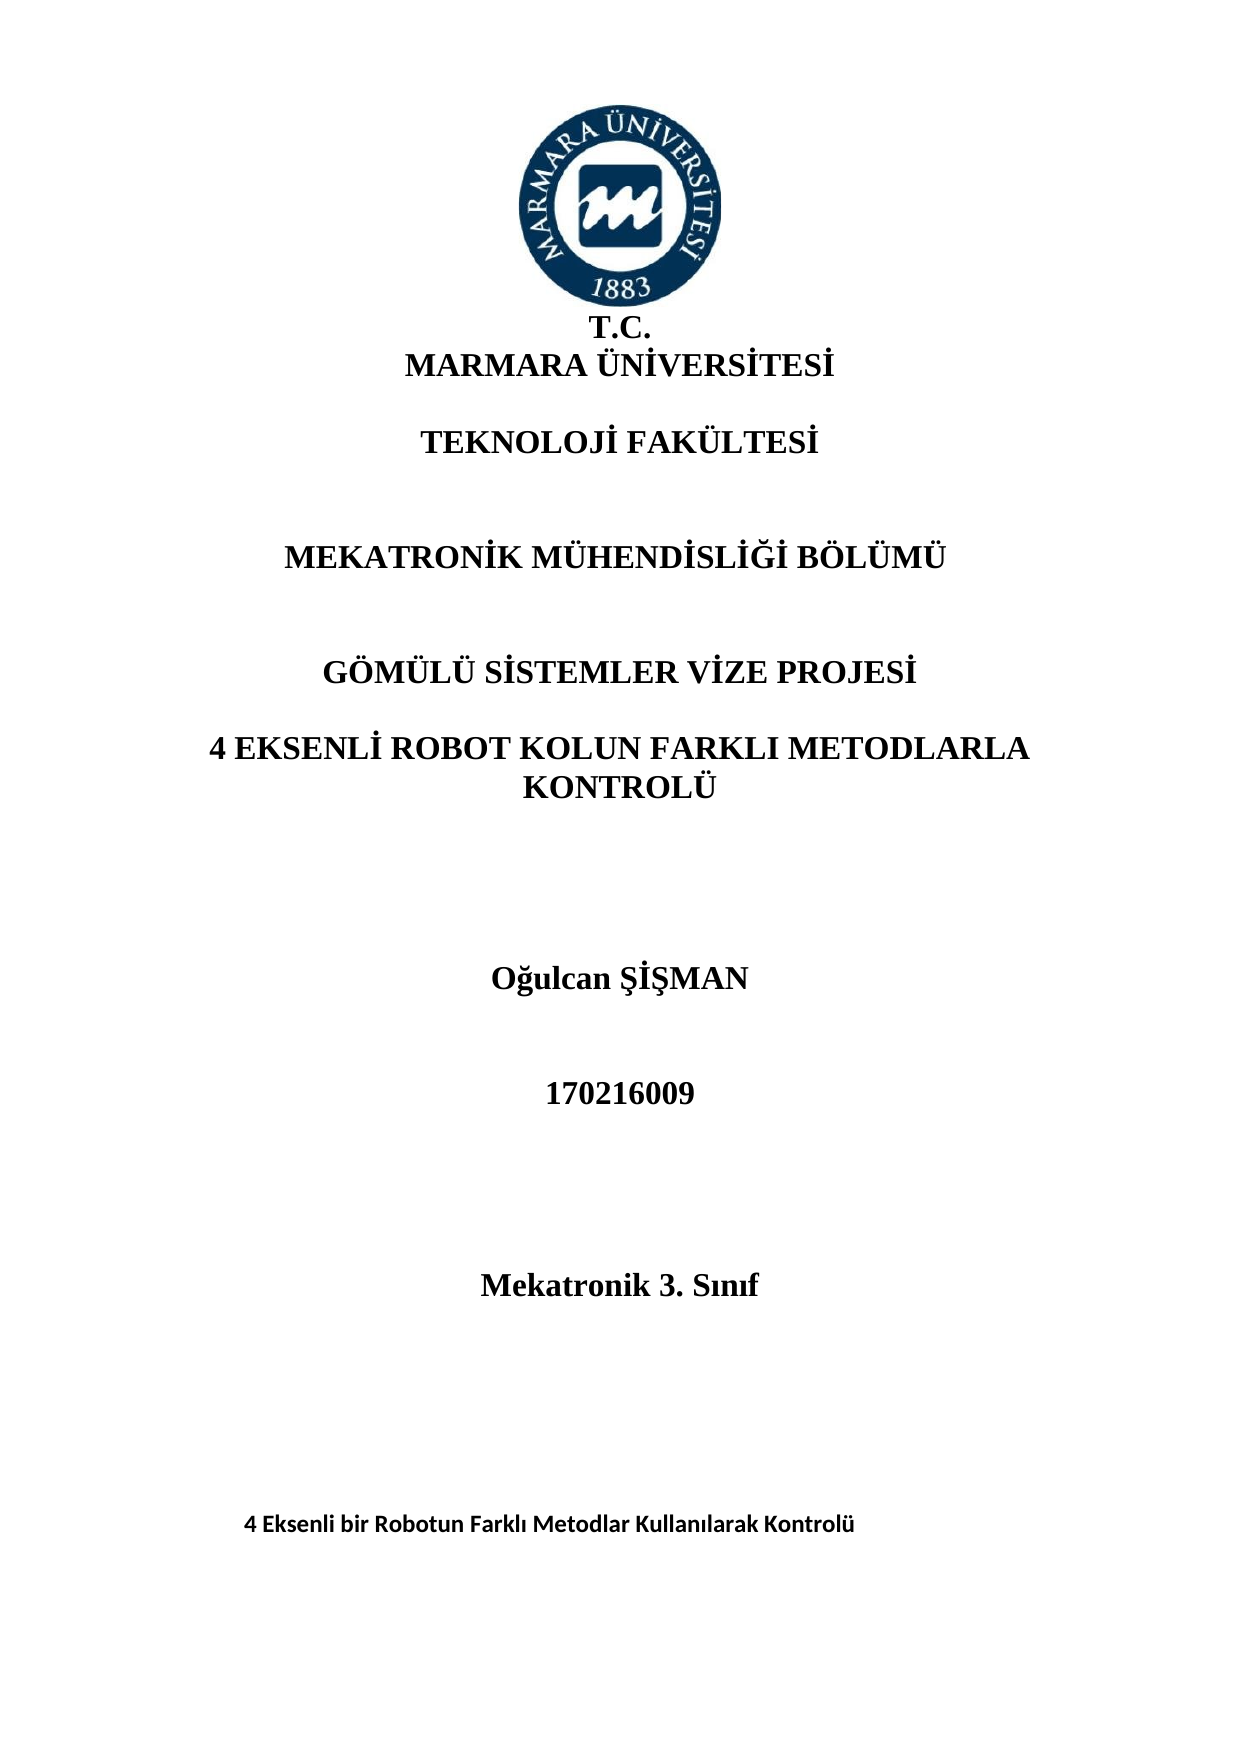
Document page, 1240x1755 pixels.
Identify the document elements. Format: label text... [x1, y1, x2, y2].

text Mekatronik 3. Sınıf [148, 1265, 1092, 1304]
text MARMARA ÜNİVERSİTESİ [148, 345, 1092, 384]
text 170216009 [148, 1074, 1092, 1112]
text GÖMÜLÜ SİSTEMLER VİZE PROJESİ [148, 652, 1092, 690]
text T.C. [148, 307, 1092, 345]
text TEKNOLOJİ FAKÜLTESİ [148, 422, 1092, 460]
text 4 EKSENLİ ROBOT KOLUN FARKLI METODLARLA KONTROLÜ [148, 729, 1092, 805]
text MEKATRONİK MÜHENDİSLİĞİ BÖLÜMÜ [148, 537, 1092, 575]
text 4 Eksenli bir Robotun Farklı Metodlar Kullanılarak Kontrolü [148, 1508, 1092, 1539]
text Oğulcan ŞİŞMAN [148, 959, 1092, 997]
